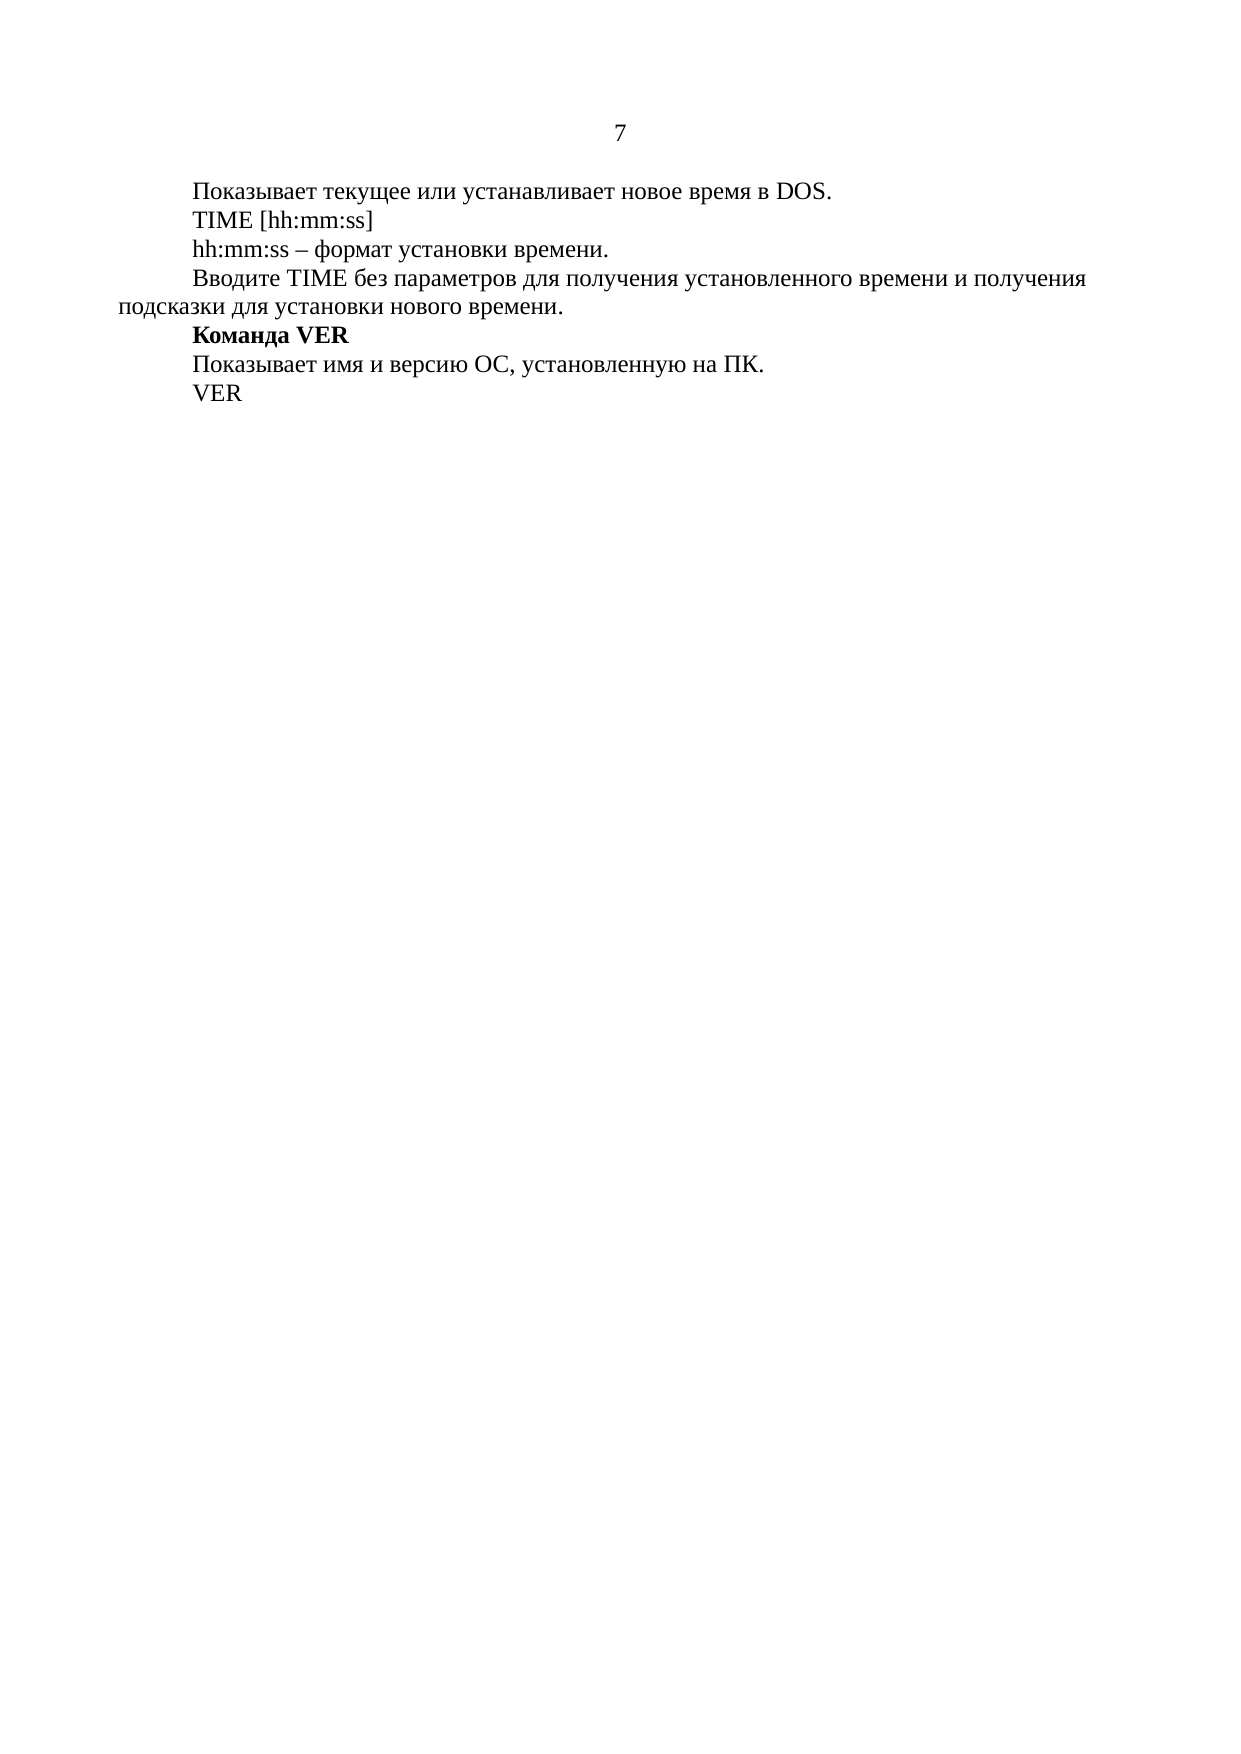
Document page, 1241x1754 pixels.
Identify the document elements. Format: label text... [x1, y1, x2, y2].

text Вводите TIME без параметров для получения установленного времени и получения подсказки для установки нового времени. [118, 263, 1122, 320]
text Команда VER [118, 320, 1122, 349]
text hh:mm:ss – формат установки времени. [118, 234, 1122, 263]
text Показывает имя и версию ОС, установленную на ПК. [118, 349, 1122, 378]
text Показывает текущее или устанавливает новое время в DOS. [118, 176, 1122, 205]
text VER [118, 378, 1122, 406]
text TIME [hh:mm:ss] [118, 205, 1122, 234]
